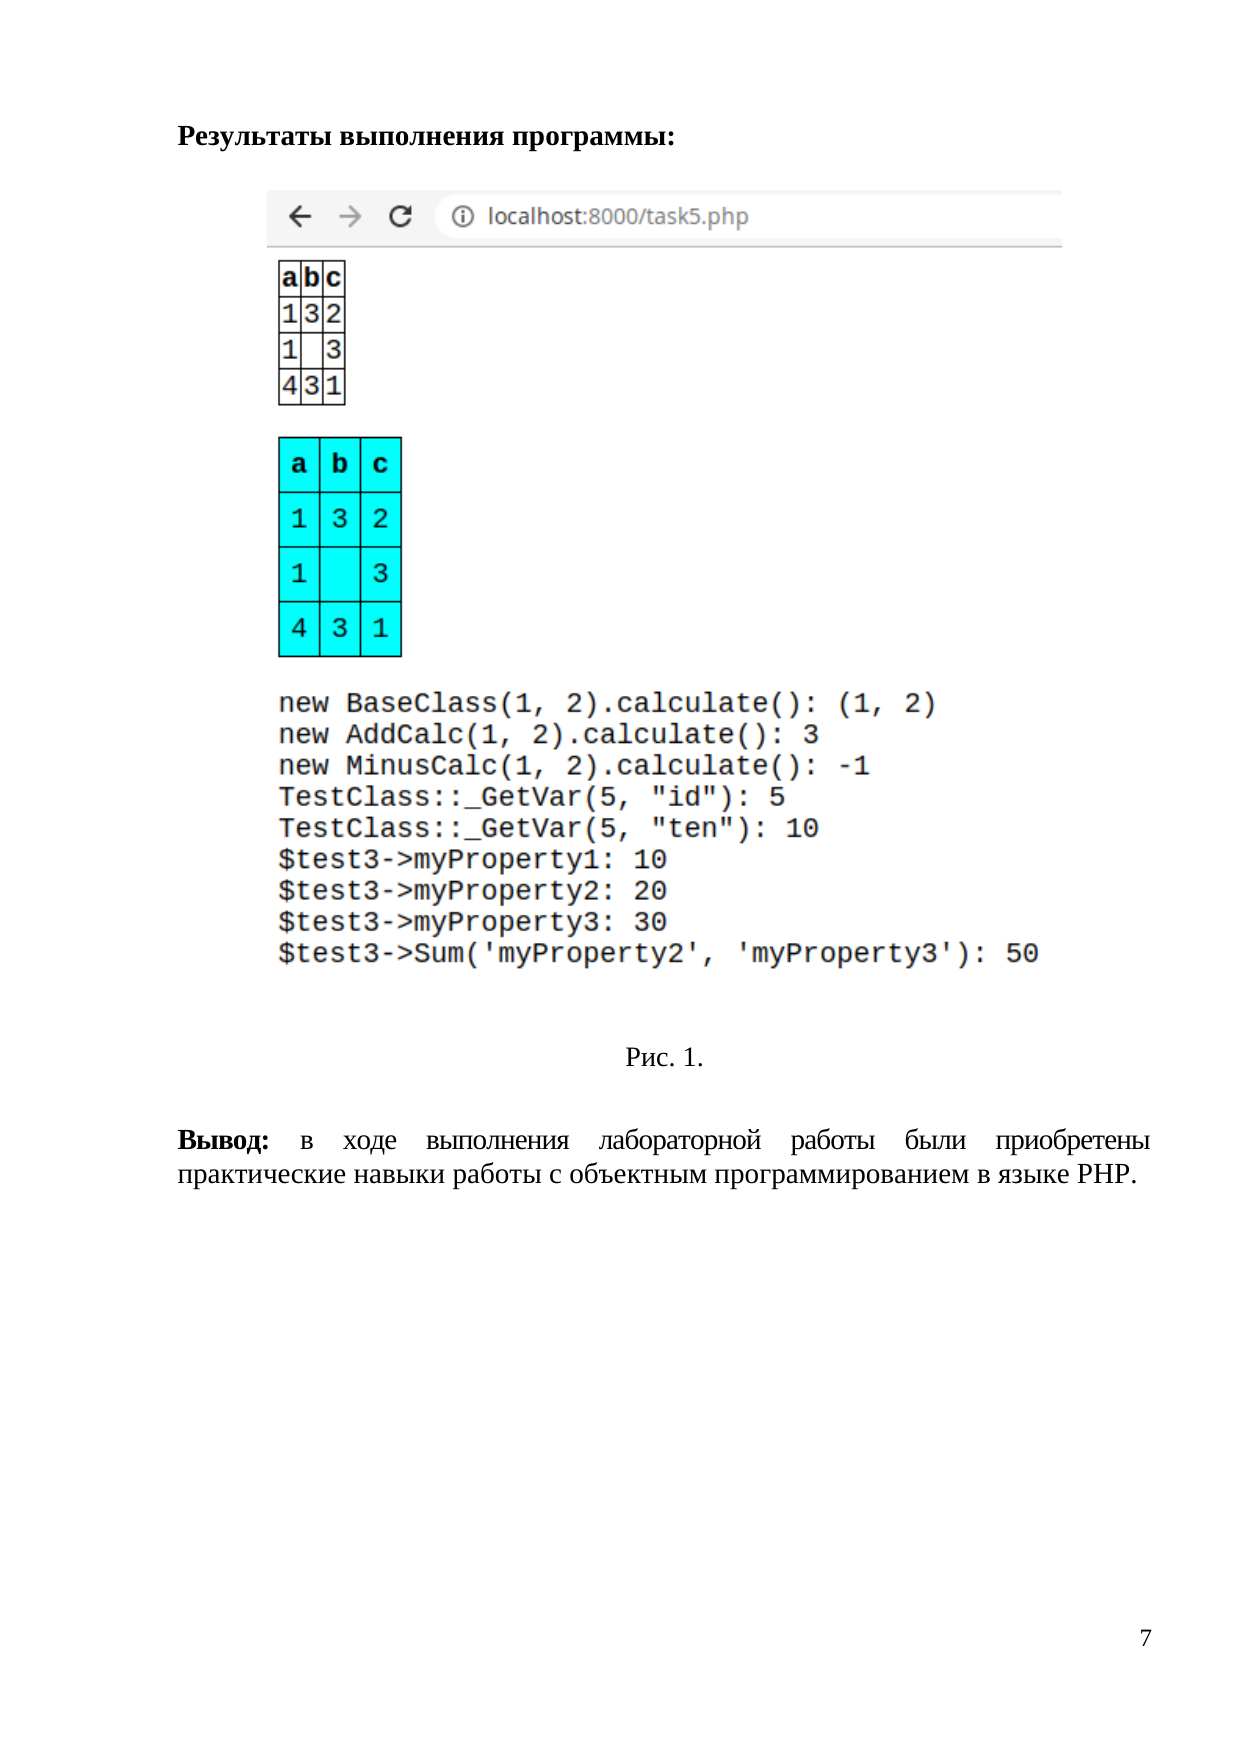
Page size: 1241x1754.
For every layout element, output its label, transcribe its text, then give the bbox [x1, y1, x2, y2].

text Рис. 1. [177, 1040, 1152, 1072]
picture [266, 190, 1063, 978]
text Вывод: в ходе выполнения лабораторной работы были приобретены практические навыки работы с объектным программированием в языке PHP. [177, 1122, 1152, 1189]
text Результаты выполнения программы: [177, 118, 1152, 152]
